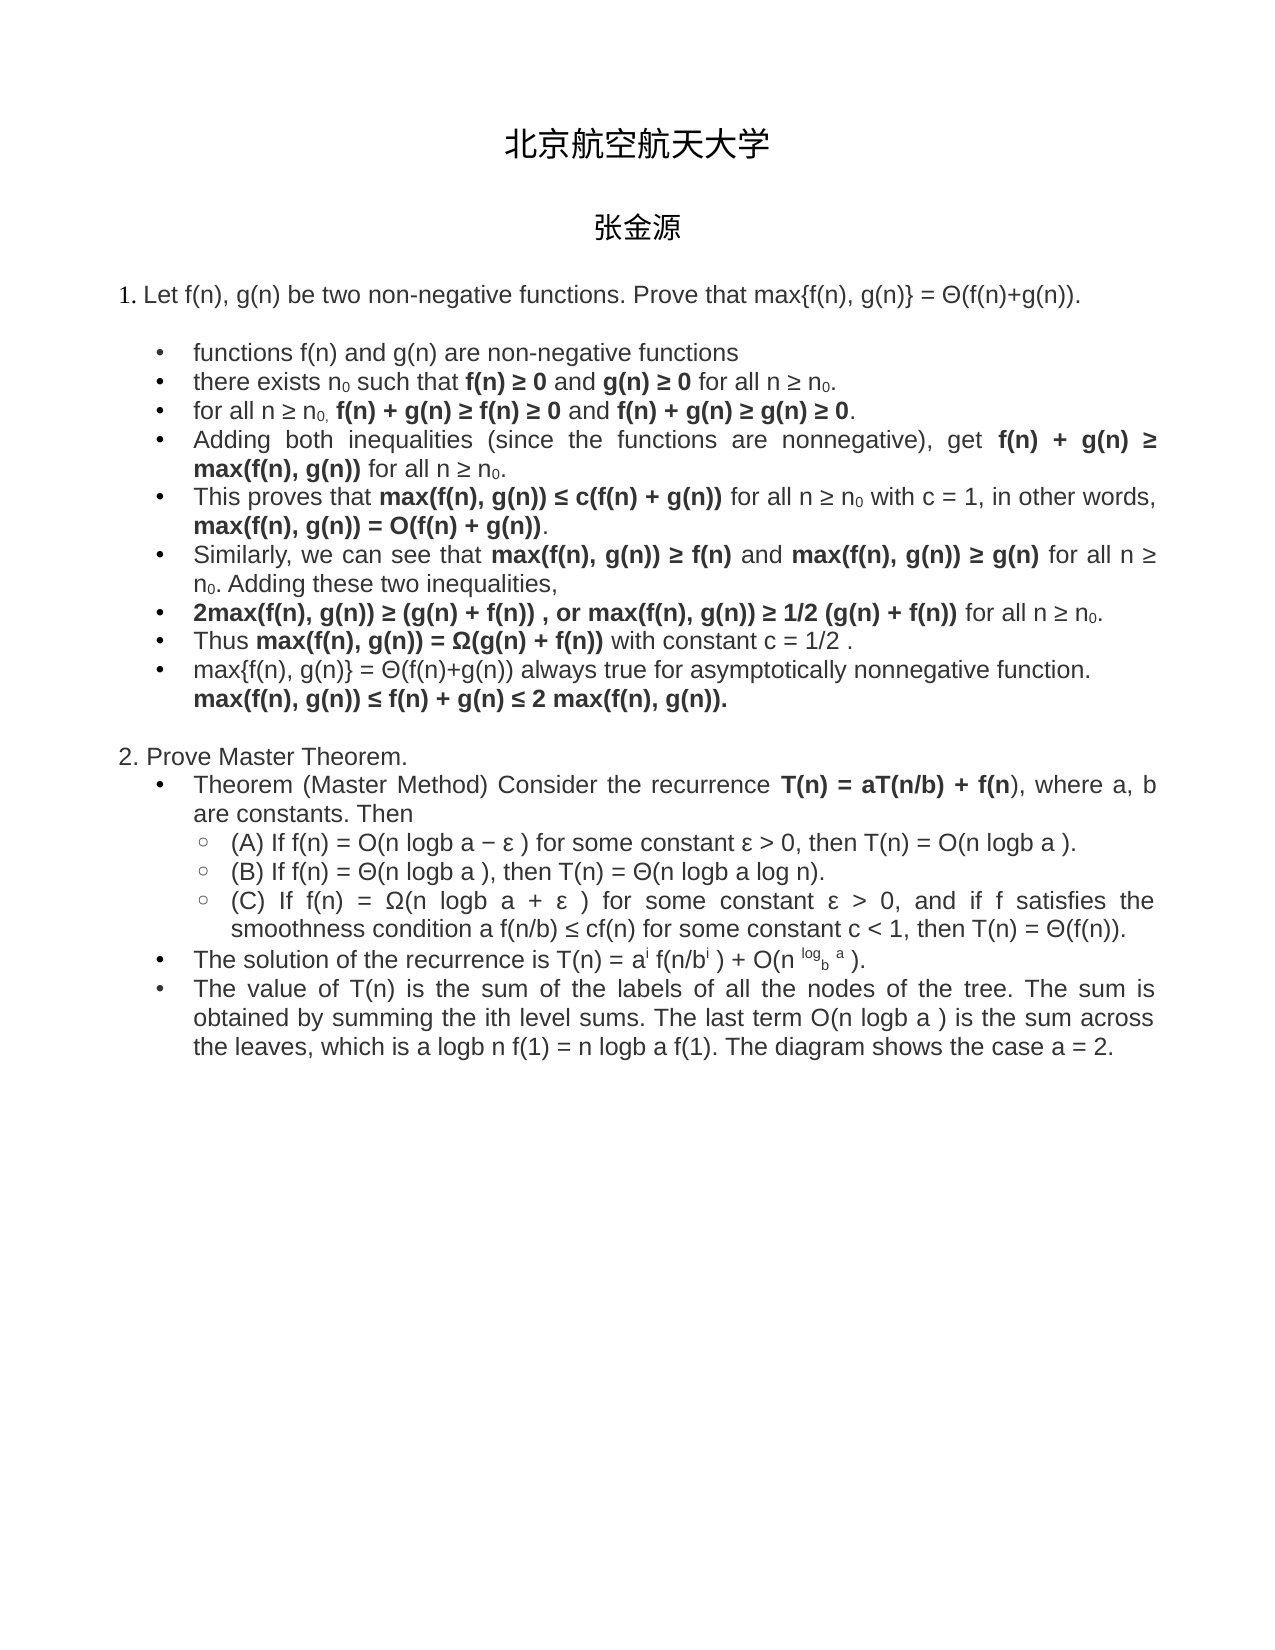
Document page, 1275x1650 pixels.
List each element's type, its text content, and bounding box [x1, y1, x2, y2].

list Thus max(f(n), g(n)) = Ω(g(n) + f(n)) with constant c = 1/2 . [156, 626, 1157, 655]
list 2max(f(n), g(n)) ≥ (g(n) + f(n)) , or max(f(n), g(n)) ≥ 1/2 (g(n) + f(n)) for all n ≥ n0. [156, 597, 1157, 626]
list Similarly, we can see that max(f(n), g(n)) ≥ f(n) and max(f(n), g(n)) ≥ g(n) for all n ≥ n0. Adding these two inequalities, [156, 540, 1157, 597]
text 1. Let f(n), g(n) be two non-negative functions. Prove that max{f(n), g(n)} = Θ(f(n)+g(n)). [118, 281, 1157, 309]
text 北京航空航天大学 [118, 118, 1157, 166]
text 2. Prove Master Theorem. [118, 742, 1157, 770]
list for all n ≥ n0, f(n) + g(n) ≥ f(n) ≥ 0 and f(n) + g(n) ≥ g(n) ≥ 0. [156, 396, 1157, 425]
list (C) If f(n) = Ω(n logb a + ε ) for some constant ε > 0, and if f satisfies the smoothness condition a f(n/b) ≤ cf(n) for some constant c < 1, then T(n) = Θ(f(n)). [193, 886, 1157, 943]
list Adding both inequalities (since the functions are nonnegative), get f(n) + g(n) ≥ max(f(n), g(n)) for all n ≥ n0. [156, 425, 1157, 482]
list (A) If f(n) = O(n logb a − ε ) for some constant ε > 0, then T(n) = O(n logb a ). [193, 828, 1157, 857]
list max{f(n), g(n)} = Θ(f(n)+g(n)) always true for asymptotically nonnegative function. [156, 655, 1157, 684]
list max(f(n), g(n)) ≤ f(n) + g(n) ≤ 2 max(f(n), g(n)). [156, 684, 1157, 713]
list The value of T(n) is the sum of the labels of all the nodes of the tree. The sum is obtained by summing the ith level sums. The last term O(n logb a ) is the sum across the leaves, which is a logb n f(1) = n logb a f(1). The diagram shows the case a = 2. [156, 974, 1157, 1061]
text 张金源 [118, 205, 1157, 247]
list The solution of the recurrence is T(n) = ai f(n/bi ) + O(n logb a ). [156, 943, 1157, 974]
list Theorem (Master Method) Consider the recurrence T(n) = aT(n/b) + f(n), where a, b are constants. Then [156, 770, 1157, 828]
list there exists n0 such that f(n) ≥ 0 and g(n) ≥ 0 for all n ≥ n0. [156, 367, 1157, 396]
list This proves that max(f(n), g(n)) ≤ c(f(n) + g(n)) for all n ≥ n0 with c = 1, in other words, max(f(n), g(n)) = O(f(n) + g(n)). [156, 482, 1157, 540]
list (B) If f(n) = Θ(n logb a ), then T(n) = Θ(n logb a log n). [193, 857, 1157, 886]
list functions f(n) and g(n) are non-negative functions [156, 338, 1157, 367]
